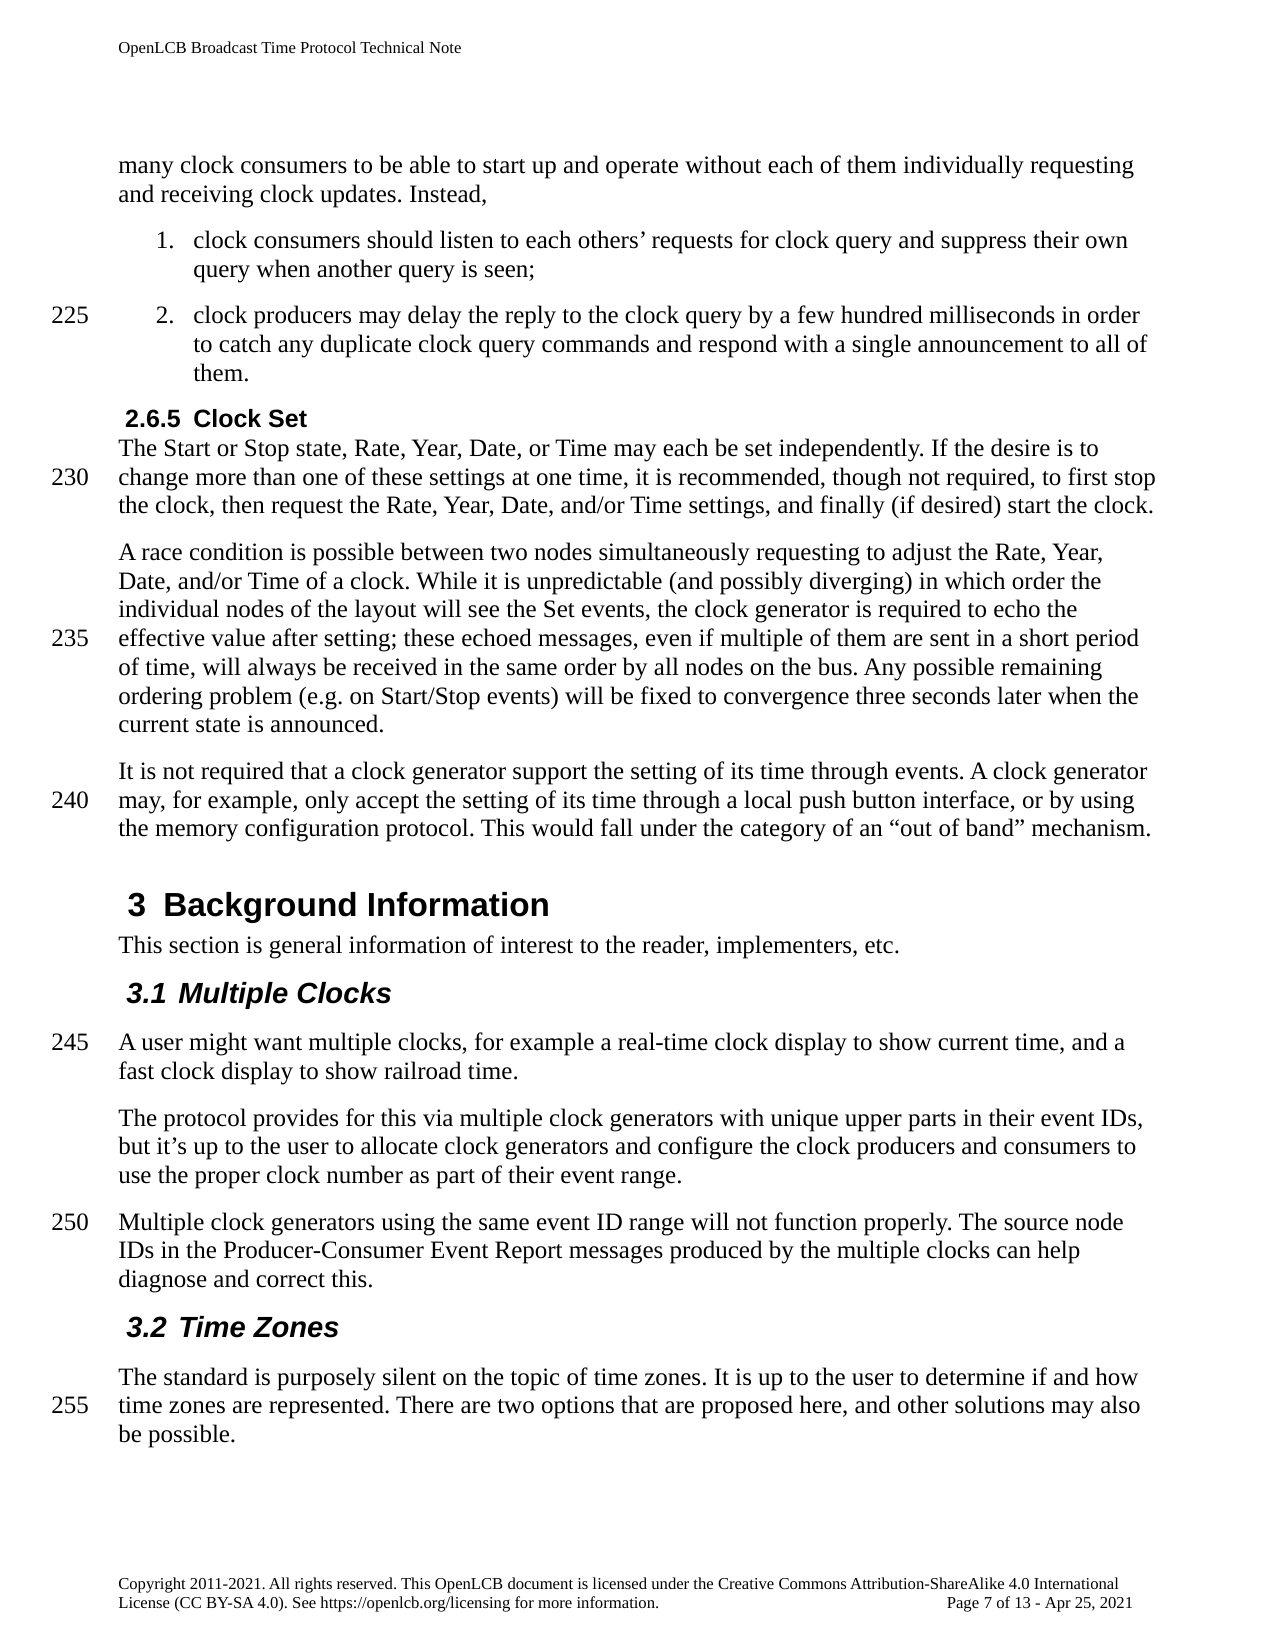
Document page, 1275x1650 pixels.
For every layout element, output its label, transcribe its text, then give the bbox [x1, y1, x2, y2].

text The Start or Stop state, Rate, Year, Date, or Time may each be set independently. If the desire is to change more than one of these settings at one time, it is recommended, though not required, to first stop the clock, then request the Rate, Year, Date, and/or Time settings, and finally (if desired) start the clock. [118, 433, 1157, 519]
text many clock consumers to be able to start up and operate without each of them individually requesting and receiving clock updates. Instead, [118, 150, 1157, 207]
text It is not required that a clock generator support the setting of its time through events. A clock generator may, for example, only accept the setting of its time through a local push button interface, or by using the memory configuration protocol. This would fall under the category of an “out of band” mechanism. [118, 756, 1157, 842]
subtitle Clock Set [118, 404, 1157, 433]
text A user might want multiple clocks, for example a real-time clock display to show current time, and a fast clock display to show railroad time. [118, 1027, 1157, 1085]
text Multiple clock generators using the same event ID range will not function properly. The source node IDs in the Producer-Consumer Event Report messages produced by the multiple clocks can help diagnose and correct this. [118, 1207, 1157, 1293]
text The standard is purposely silent on the topic of time zones. It is up to the user to determine if and how time zones are represented. There are two options that are proposed here, and other solutions may also be possible. [118, 1362, 1157, 1448]
list clock producers may delay the reply to the clock query by a few hundred milliseconds in order to catch any duplicate clock query commands and respond with a single announcement to all of them. [156, 300, 1157, 387]
subtitle Time Zones [118, 1311, 1157, 1344]
text A race condition is possible between two nodes simultaneously requesting to adjust the Rate, Year, Date, and/or Time of a clock. While it is unpredictable (and possibly diverging) in which order the individual nodes of the layout will see the Set events, the clock generator is required to echo the effective value after setting; these echoed messages, even if multiple of them are sent in a short period of time, will always be received in the same order by all nodes on the bus. Any possible remaining ordering problem (e.g. on Start/Stop events) will be fixed to convergence three seconds later when the current state is announced. [118, 537, 1157, 738]
text This section is general information of interest to the reader, implementers, etc. [118, 930, 1157, 958]
text The protocol provides for this via multiple clock generators with unique upper parts in their event IDs, but it’s up to the user to allocate clock generators and configure the clock producers and consumers to use the proper clock number as part of their event range. [118, 1103, 1157, 1189]
subtitle Background Information [118, 885, 1157, 923]
list clock consumers should listen to each others’ requests for clock query and suppress their own query when another query is seen; [156, 225, 1157, 283]
subtitle Multiple Clocks [118, 976, 1157, 1010]
